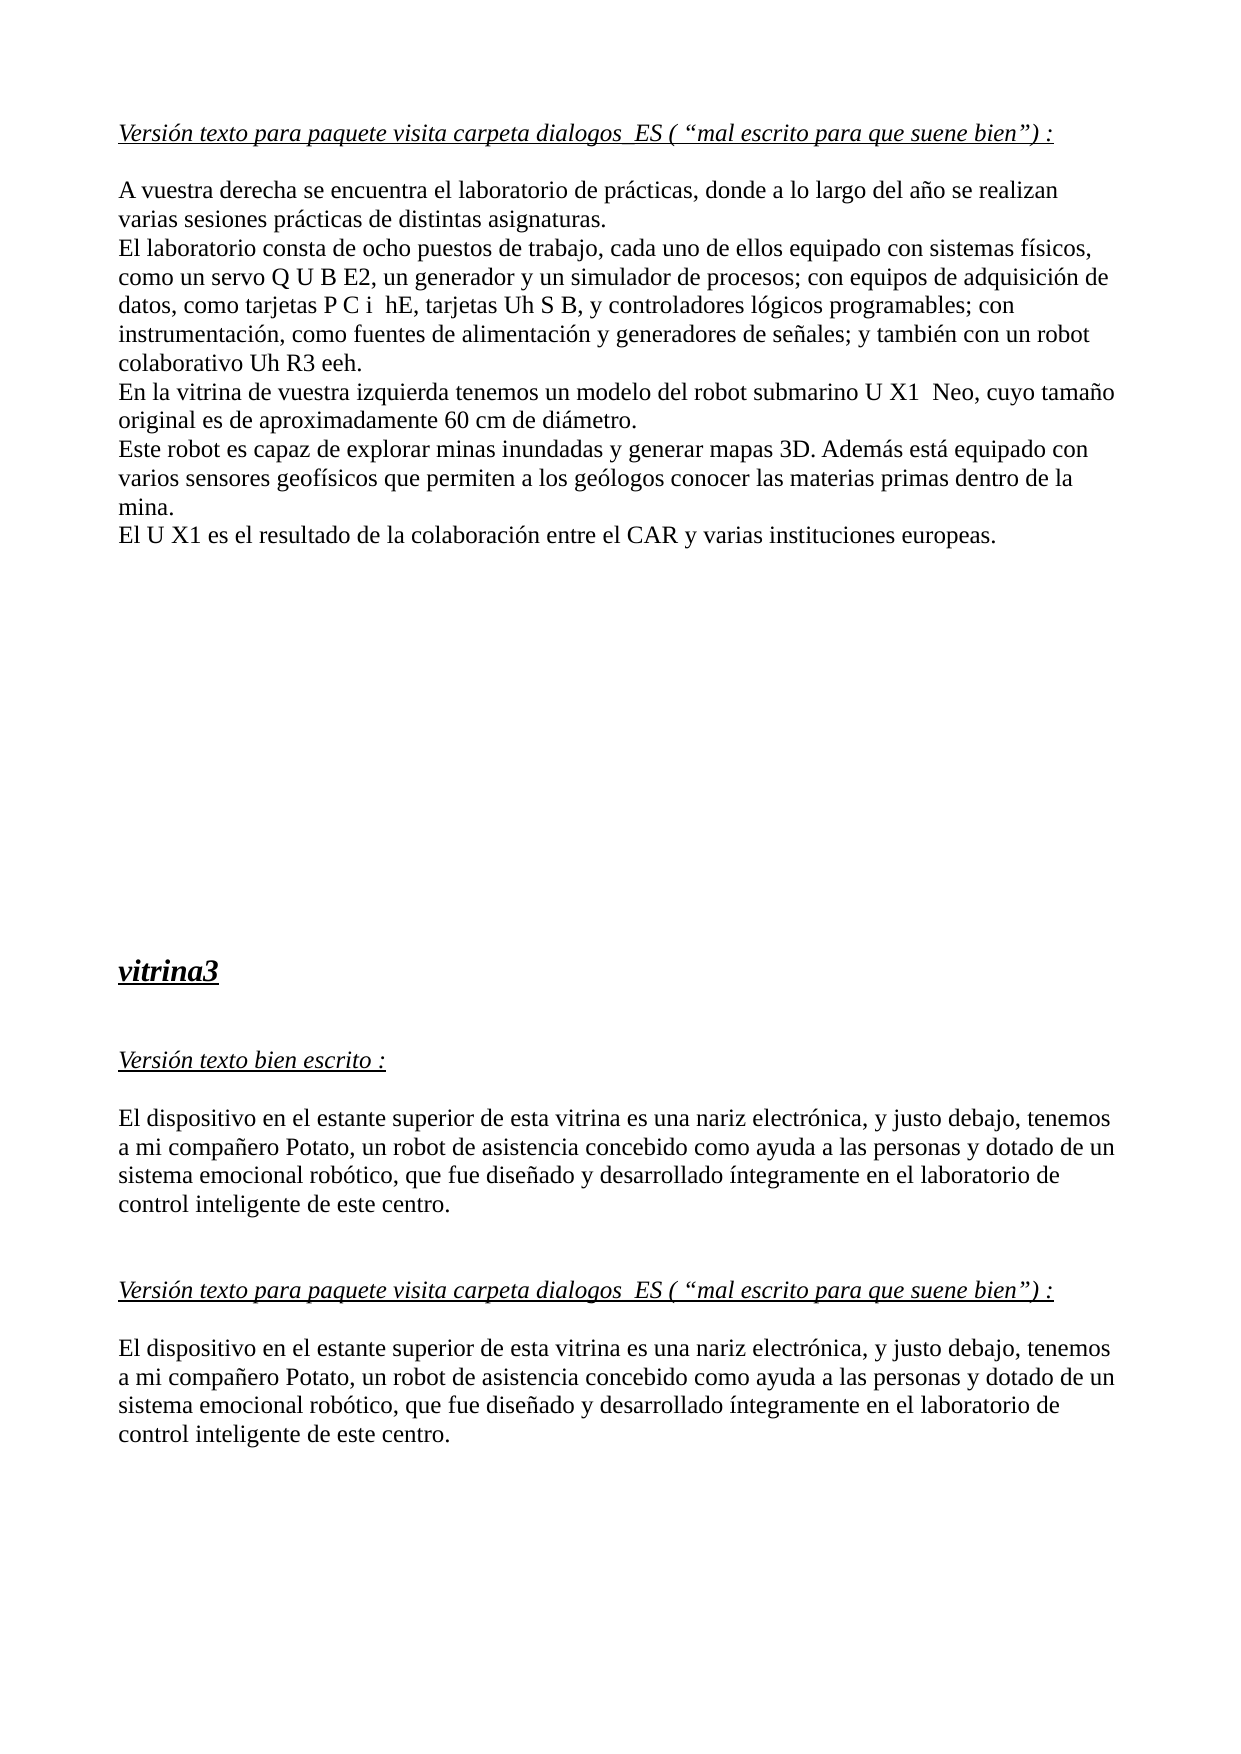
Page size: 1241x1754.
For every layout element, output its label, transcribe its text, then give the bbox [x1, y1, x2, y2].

text Este robot es capaz de explorar minas inundadas y generar mapas 3D. Además está equipado con varios sensores geofísicos que permiten a los geólogos conocer las materias primas dentro de la mina. [118, 434, 1122, 521]
text El dispositivo en el estante superior de esta vitrina es una nariz electrónica, y justo debajo, tenemos a mi compañero Potato, un robot de asistencia concebido como ayuda a las personas y dotado de un sistema emocional robótico, que fue diseñado y desarrollado íntegramente en el laboratorio de control inteligente de este centro. [118, 1333, 1122, 1448]
text Versión texto para paquete visita carpeta dialogos_ES ( “mal escrito para que suene bien”) : [118, 118, 1122, 147]
text En la vitrina de vuestra izquierda tenemos un modelo del robot submarino U X1 Neo, cuyo tamaño original es de aproximadamente 60 cm de diámetro. [118, 377, 1122, 434]
text vitrina3 [118, 952, 1122, 988]
text El U X1 es el resultado de la colaboración entre el CAR y varias instituciones europeas. [118, 521, 1122, 549]
text El laboratorio consta de ocho puestos de trabajo, cada uno de ellos equipado con sistemas físicos, como un servo Q U B E2, un generador y un simulador de procesos; con equipos de adquisición de datos, como tarjetas P C i hE, tarjetas Uh S B, y controladores lógicos programables; con instrumentación, como fuentes de alimentación y generadores de señales; y también con un robot colaborativo Uh R3 eeh. [118, 233, 1122, 377]
text El dispositivo en el estante superior de esta vitrina es una nariz electrónica, y justo debajo, tenemos a mi compañero Potato, un robot de asistencia concebido como ayuda a las personas y dotado de un sistema emocional robótico, que fue diseñado y desarrollado íntegramente en el laboratorio de control inteligente de este centro. [118, 1103, 1122, 1218]
text Versión texto bien escrito : [118, 1045, 1122, 1074]
text Versión texto para paquete visita carpeta dialogos_ES ( “mal escrito para que suene bien”) : [118, 1275, 1122, 1304]
text A vuestra derecha se encuentra el laboratorio de prácticas, donde a lo largo del año se realizan varias sesiones prácticas de distintas asignaturas. [118, 176, 1122, 233]
